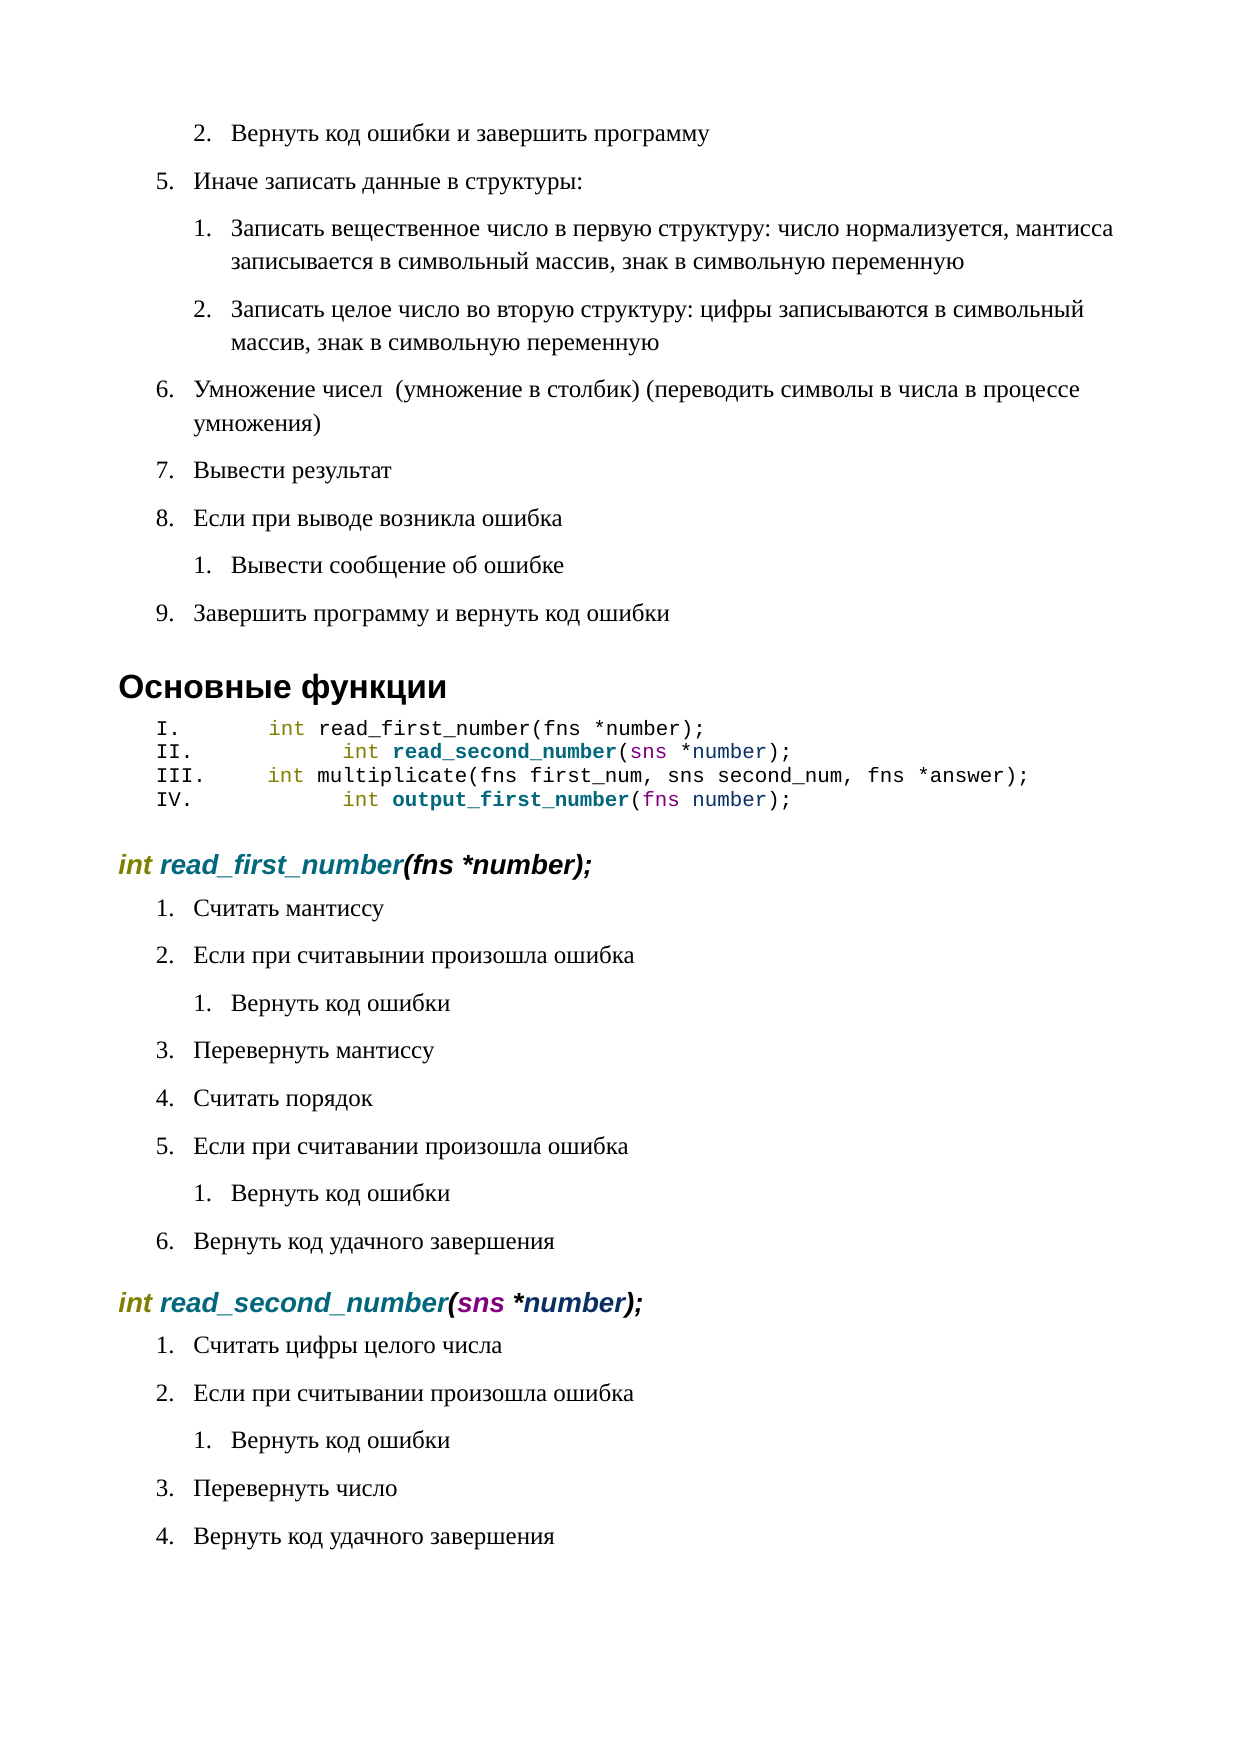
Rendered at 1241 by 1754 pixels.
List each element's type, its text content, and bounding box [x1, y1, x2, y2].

list Вернуть код ошибки [193, 988, 1122, 1017]
list int output_first_number(fns number); [156, 788, 1122, 812]
list Завершить программу и вернуть код ошибки [156, 598, 1122, 627]
list int multiplicate(fns first_num, sns second_num, fns *answer); [156, 765, 1122, 788]
list Если при считывании произошла ошибка [156, 1378, 1122, 1407]
list Вернуть код ошибки [193, 1426, 1122, 1454]
list Перевернуть число [156, 1473, 1122, 1502]
subtitle int read_second_number(sns *number); [118, 1286, 1122, 1318]
list Если при считавынии произошла ошибка [156, 940, 1122, 969]
list Если при выводе возникла ошибка [156, 503, 1122, 532]
list Вернуть код удачного завершения [156, 1226, 1122, 1255]
list Считать порядок [156, 1083, 1122, 1112]
list int read_second_number(sns *number); [156, 741, 1122, 765]
list Записать целое число во вторую структуру: цифры записываются в символьный массив, знак в символьную переменную [193, 294, 1122, 356]
list Считать цифры целого числа [156, 1330, 1122, 1359]
list int read_first_number(fns *number); [156, 718, 1122, 741]
list Записать вещественное число в первую структуру: число нормализуется, мантисса записывается в символьный массив, знак в символьную переменную [193, 213, 1122, 275]
list Если при считавании произошла ошибка [156, 1131, 1122, 1159]
subtitle int read_first_number(fns *number); [118, 848, 1122, 880]
list Перевернуть мантиссу [156, 1036, 1122, 1064]
subtitle Основные функции [118, 666, 1122, 705]
list Вернуть код ошибки и завершить программу [193, 118, 1122, 147]
list Умножение чисел (умножение в столбик) (переводить символы в числа в процессе умножения) [156, 374, 1122, 436]
list Вернуть код ошибки [193, 1178, 1122, 1207]
list Иначе записать данные в структуры: [156, 166, 1122, 194]
list Вернуть код удачного завершения [156, 1521, 1122, 1549]
list Вывести сообщение об ошибке [193, 550, 1122, 579]
list Считать мантиссу [156, 893, 1122, 921]
list Вывести результат [156, 455, 1122, 484]
